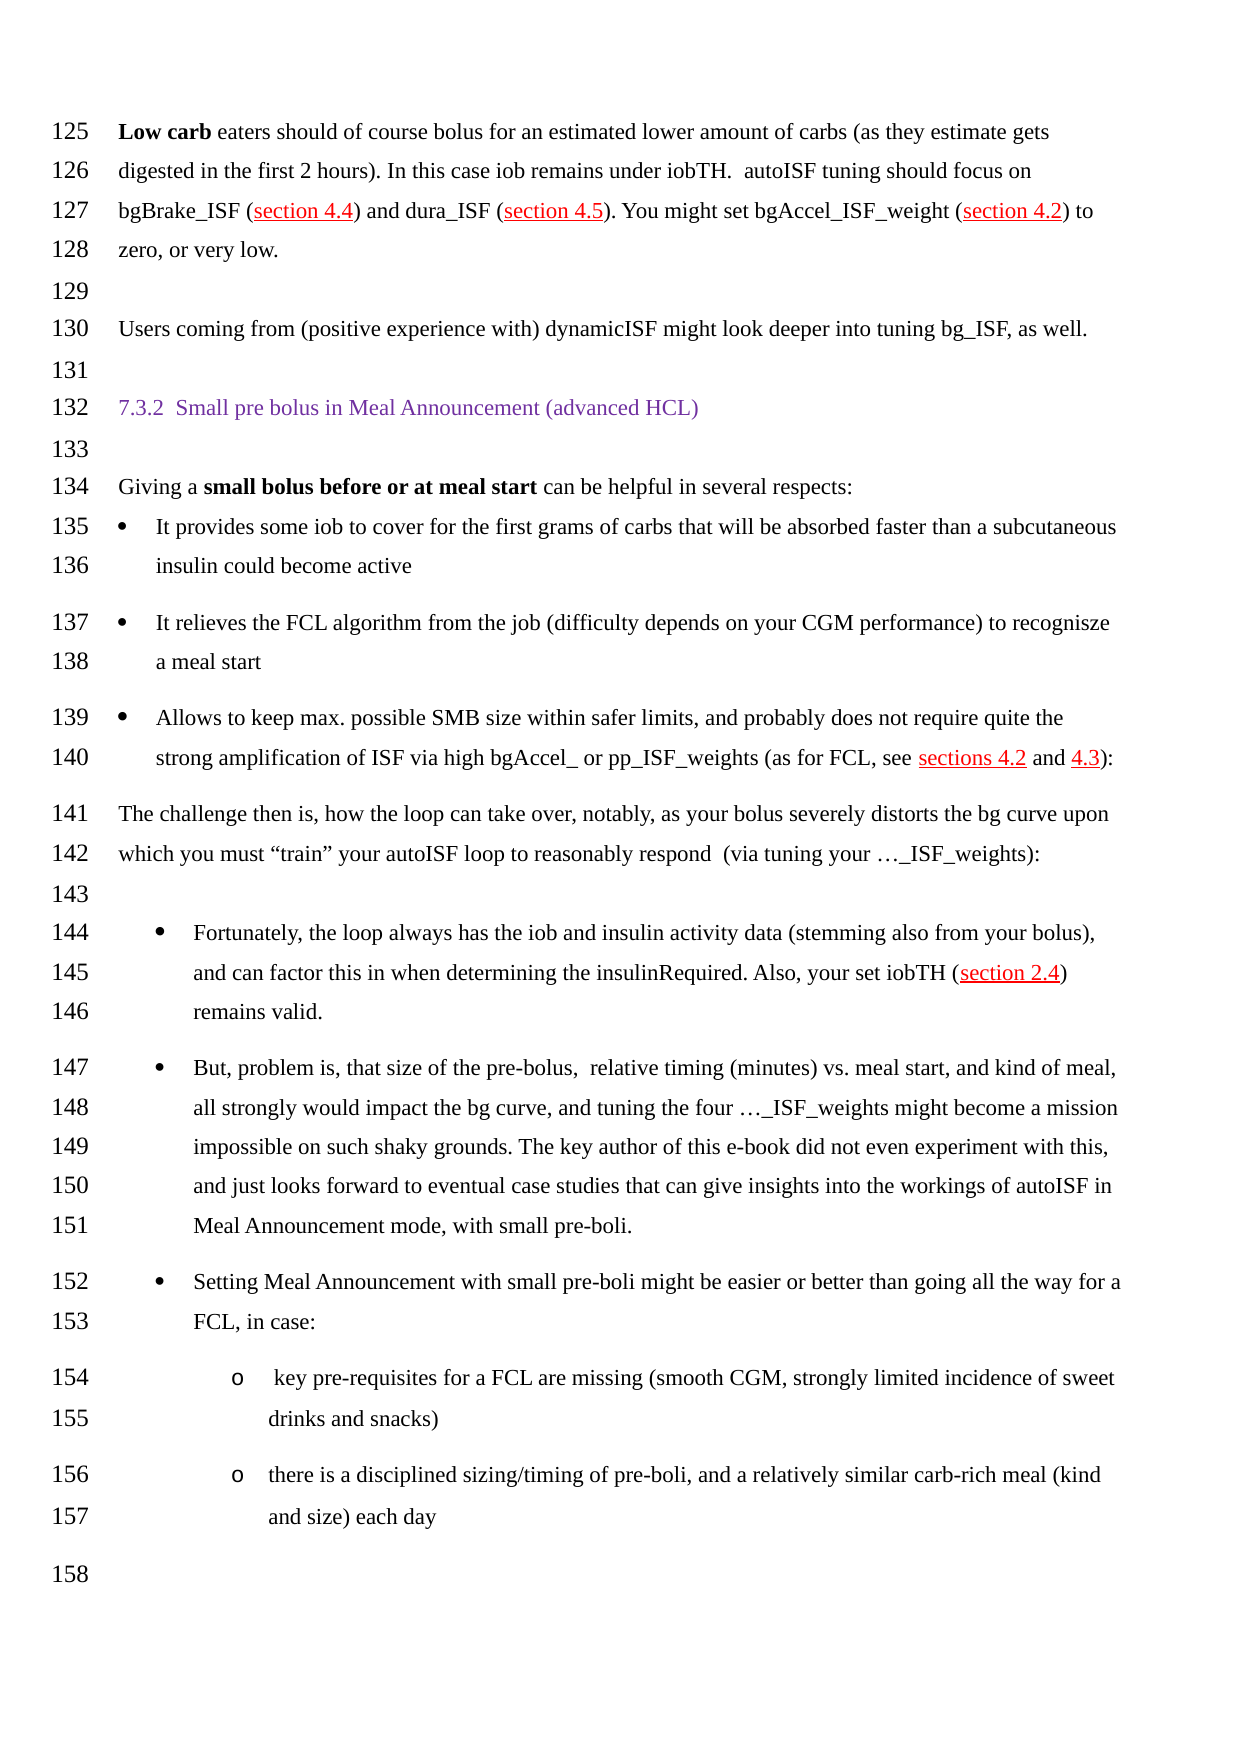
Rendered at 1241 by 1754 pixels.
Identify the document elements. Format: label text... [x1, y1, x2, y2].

list Fortunately, the loop always has the iob and insulin activity data (stemming also from your bolus), and can factor this in when determining the insulinRequired. Also, your set iobTH (section 2.4) remains valid. [156, 919, 1122, 1024]
text Users coming from (positive experience with) dynamicISF might look deeper into tuning bg_ISF, as well. [118, 316, 1122, 342]
list It relieves the FCL algorithm from the job (difficulty depends on your CGM performance) to recognisze a meal start [118, 608, 1122, 674]
list It provides some iob to cover for the first grams of carbs that will be absorbed faster than a subcutaneous insulin could become active [118, 513, 1122, 579]
list key pre-requisites for a FCL are missing (smooth CGM, strongly limited incidence of sweet drinks and snacks) [231, 1364, 1122, 1432]
text 7.3.2 Small pre bolus in Meal Announcement (advanced HCL) [118, 394, 1122, 421]
text The challenge then is, how the loop can take over, notably, as your bolus severely distorts the bg curve upon which you must “train” your autoISF loop to reasonably respond (via tuning your …_ISF_weights): [118, 800, 1122, 866]
text Low carb eaters should of course bolus for an estimated lower amount of carbs (as they estimate gets digested in the first 2 hours). In this case iob remains under iobTH. autoISF tuning should focus on bgBrake_ISF (section 4.4) and dura_ISF (section 4.5). You might set bgAccel_ISF_weight (section 4.2) to zero, or very low. [118, 118, 1122, 263]
list Allows to keep max. possible SMB size within safer limits, and probably does not require quite the strong amplification of ISF via high bgAccel_ or pp_ISF_weights (as for FCL, see sections 4.2 and 4.3): [118, 704, 1122, 770]
text Giving a small bolus before or at meal start can be helpful in several respects: [118, 473, 1122, 500]
list But, problem is, that size of the pre-bolus, relative timing (minutes) vs. meal start, and kind of meal, all strongly would impact the bg curve, and tuning the four …_ISF_weights might become a mission impossible on such shaky grounds. The key author of this e-book did not even experiment with this, and just looks forward to eventual case studies that can give insights into the workings of autoISF in Meal Announcement mode, with small pre-boli. [156, 1054, 1122, 1238]
list Setting Meal Announcement with small pre-boli might be easier or better than going all the way for a FCL, in case: [156, 1268, 1122, 1334]
list there is a disciplined sizing/timing of pre-boli, and a relatively similar carb-rich meal (kind and size) each day [231, 1461, 1122, 1529]
